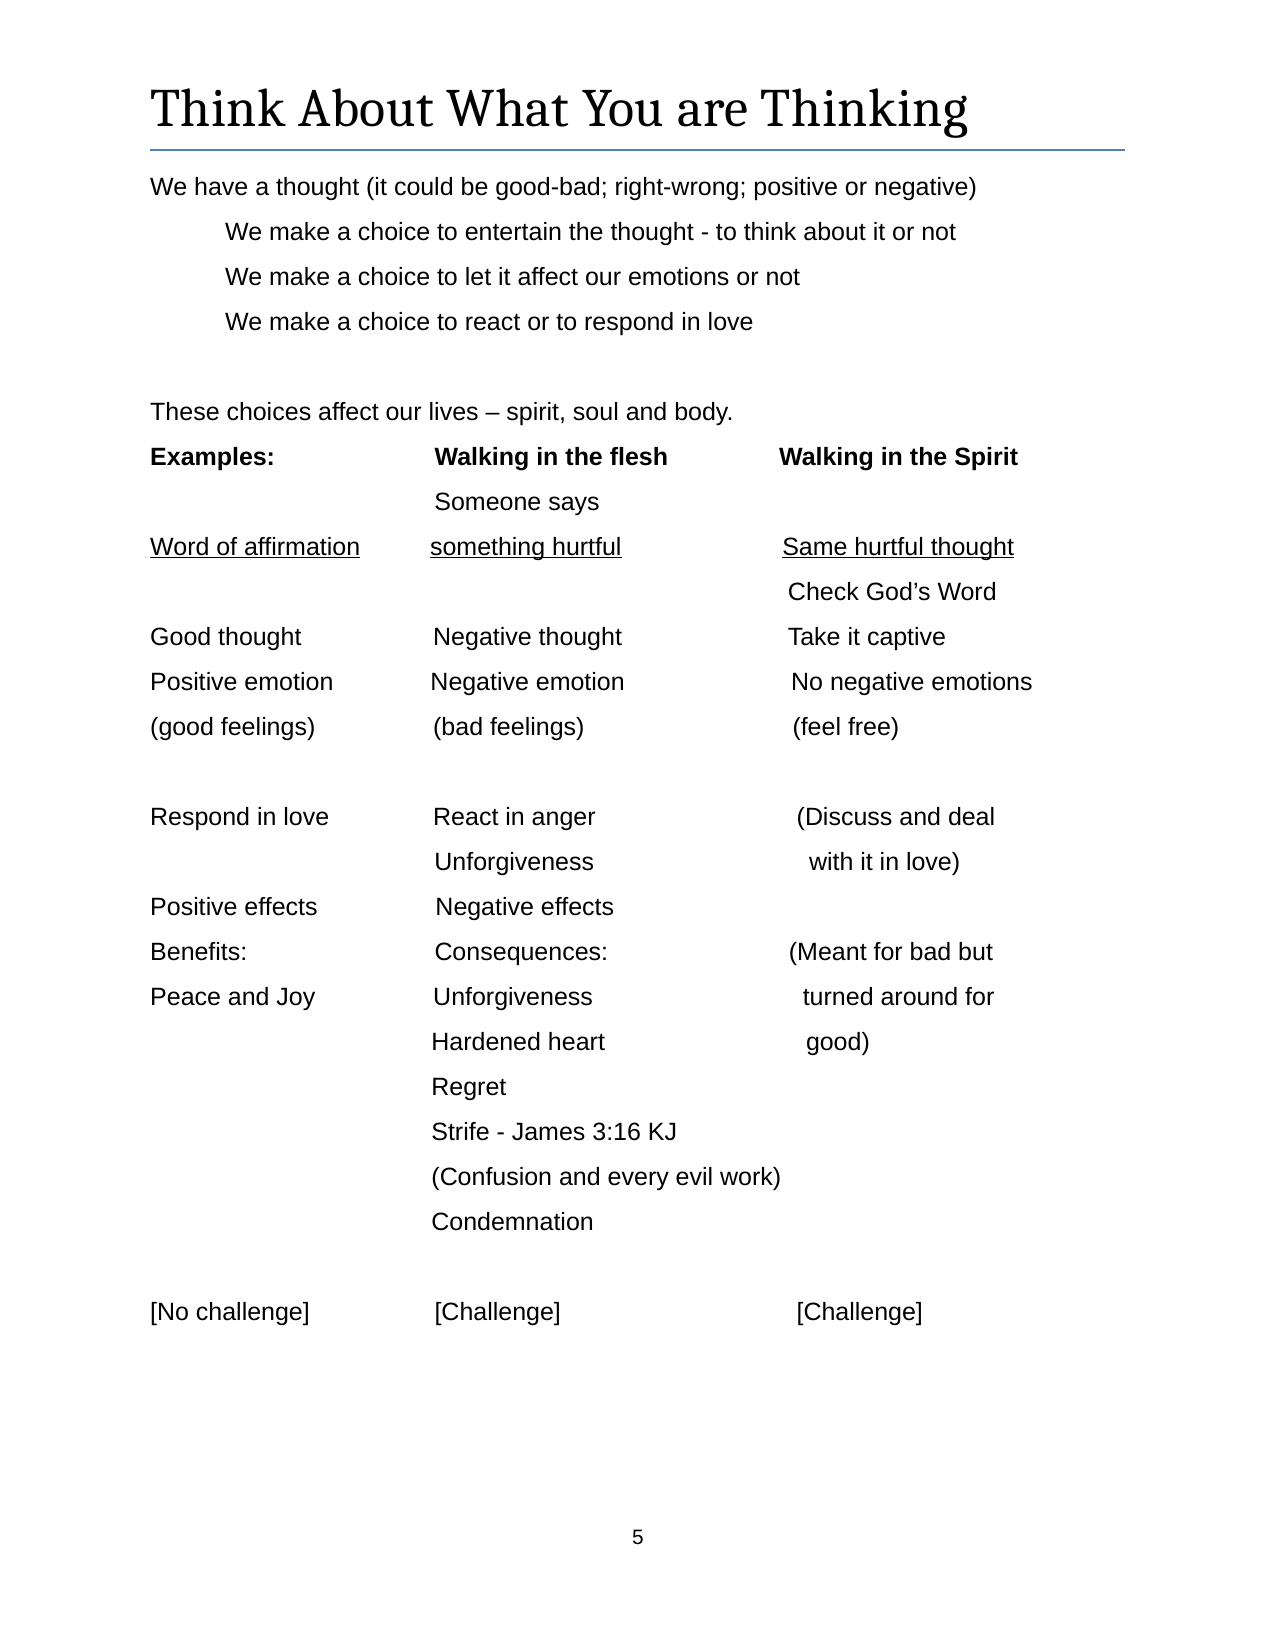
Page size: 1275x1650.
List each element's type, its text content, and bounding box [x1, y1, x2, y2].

text We make a choice to let it affect our emotions or not [225, 262, 1125, 291]
text Unforgiveness with it in love) [150, 847, 1125, 876]
text We have a thought (it could be good-bad; right-wrong; positive or negative) [150, 172, 1125, 201]
text Word of affirmation something hurtful Same hurtful thought [150, 532, 1125, 561]
text (Confusion and every evil work) [150, 1162, 1125, 1191]
text Respond in love React in anger (Discuss and deal [150, 802, 1125, 831]
text We make a choice to entertain the thought - to think about it or not [225, 217, 1125, 246]
text Hardened heart good) [150, 1027, 1125, 1056]
text Regret [150, 1072, 1125, 1101]
text Positive emotion Negative emotion No negative emotions [150, 667, 1125, 696]
title Think About What You are Thinking [150, 78, 1125, 149]
text Peace and Joy Unforgiveness turned around for [150, 982, 1125, 1011]
text Good thought Negative thought Take it captive [150, 622, 1125, 651]
text We make a choice to react or to respond in love [225, 307, 1125, 336]
text Condemnation [150, 1207, 1125, 1236]
text (good feelings) (bad feelings) (feel free) [150, 712, 1125, 741]
text Examples: Walking in the flesh Walking in the Spirit [150, 442, 1125, 471]
text Benefits: Consequences: (Meant for bad but [150, 937, 1125, 966]
text Someone says [150, 487, 1125, 516]
text [No challenge] [Challenge] [Challenge] [150, 1297, 1125, 1326]
text Check God’s Word [150, 577, 1125, 606]
text Positive effects Negative effects [150, 892, 1125, 921]
text Strife - James 3:16 KJ [150, 1117, 1125, 1146]
text These choices affect our lives – spirit, soul and body. [150, 397, 1125, 426]
